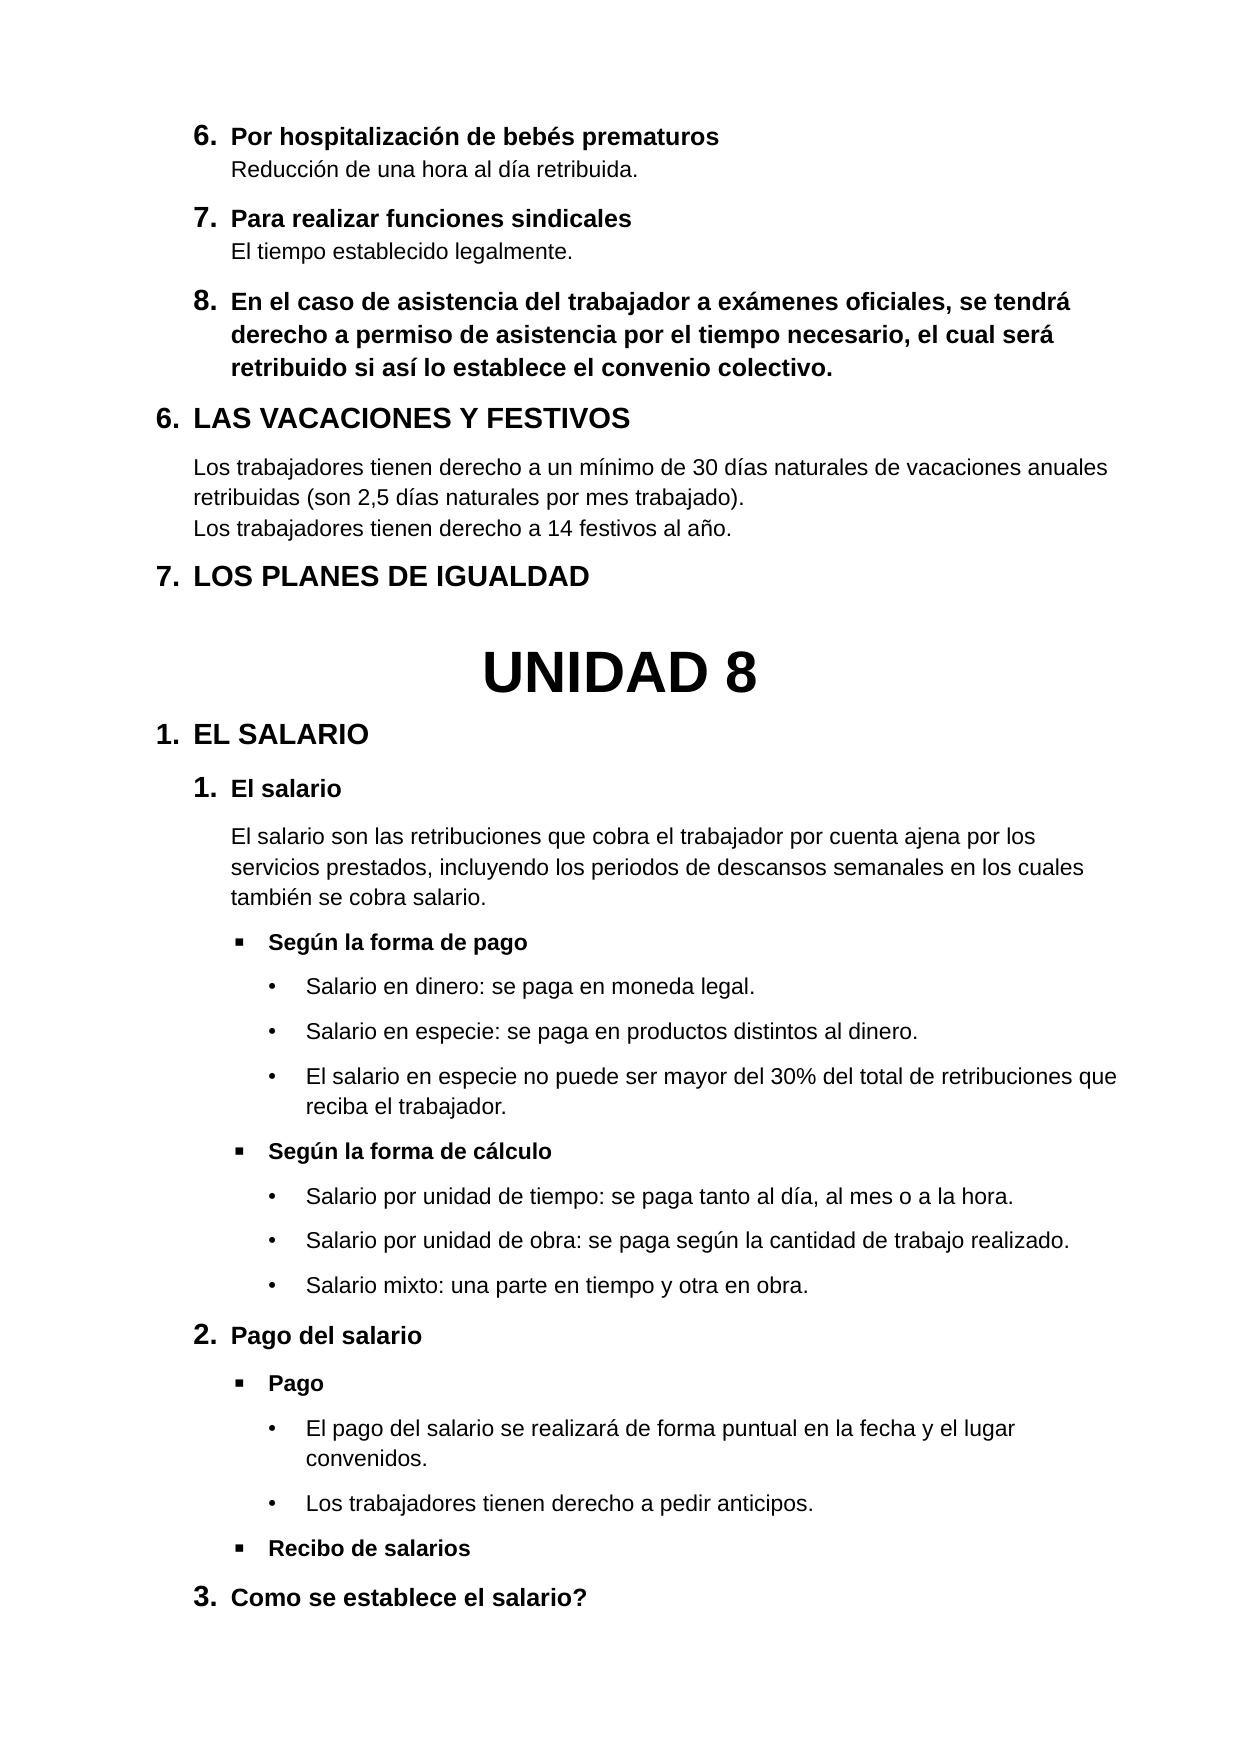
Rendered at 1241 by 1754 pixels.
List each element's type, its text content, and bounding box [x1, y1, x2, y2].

list EL SALARIO [156, 717, 1122, 751]
list Según la forma de cálculo [231, 1138, 1122, 1164]
list LAS VACACIONES Y FESTIVOS [156, 401, 1122, 434]
list En el caso de asistencia del trabajador a exámenes oficiales, se tendrá derecho a permiso de asistencia por el tiempo necesario, el cual será retribuido si así lo establece el convenio colectivo. [193, 282, 1122, 382]
list Los trabajadores tienen derecho a un mínimo de 30 días naturales de vacaciones anuales retribuidas (son 2,5 días naturales por mes trabajado). Los trabajadores tienen derecho a 14 festivos al año. [156, 454, 1122, 541]
list Pago [231, 1370, 1122, 1396]
list Salario por unidad de obra: se paga según la cantidad de trabajo realizado. [268, 1227, 1122, 1254]
list El salario [193, 770, 1122, 804]
list Como se establece el salario? [193, 1579, 1122, 1613]
list Salario mixto: una parte en tiempo y otra en obra. [268, 1272, 1122, 1298]
list El salario en especie no puede ser mayor del 30% del total de retribuciones que reciba el trabajador. [268, 1063, 1122, 1119]
list Salario en especie: se paga en productos distintos al dinero. [268, 1018, 1122, 1044]
list El salario son las retribuciones que cobra el trabajador por cuenta ajena por los servicios prestados, incluyendo los periodos de descansos semanales en los cuales también se cobra salario. [193, 823, 1122, 910]
list Por hospitalización de bebés prematuros Reducción de una hora al día retribuida. [193, 118, 1122, 182]
list Para realizar funciones sindicales El tiempo establecido legalmente. [193, 200, 1122, 264]
list Pago del salario [193, 1317, 1122, 1351]
list Salario en dinero: se paga en moneda legal. [268, 973, 1122, 999]
list Salario por unidad de tiempo: se paga tanto al día, al mes o a la hora. [268, 1183, 1122, 1209]
list Recibo de salarios [231, 1535, 1122, 1561]
list Los trabajadores tienen derecho a pedir anticipos. [268, 1490, 1122, 1516]
list Según la forma de pago [231, 928, 1122, 955]
list LOS PLANES DE IGUALDAD [156, 559, 1122, 593]
list El pago del salario se realizará de forma puntual en la fecha y el lugar convenidos. [268, 1415, 1122, 1471]
title UNIDAD 8 [118, 637, 1122, 704]
